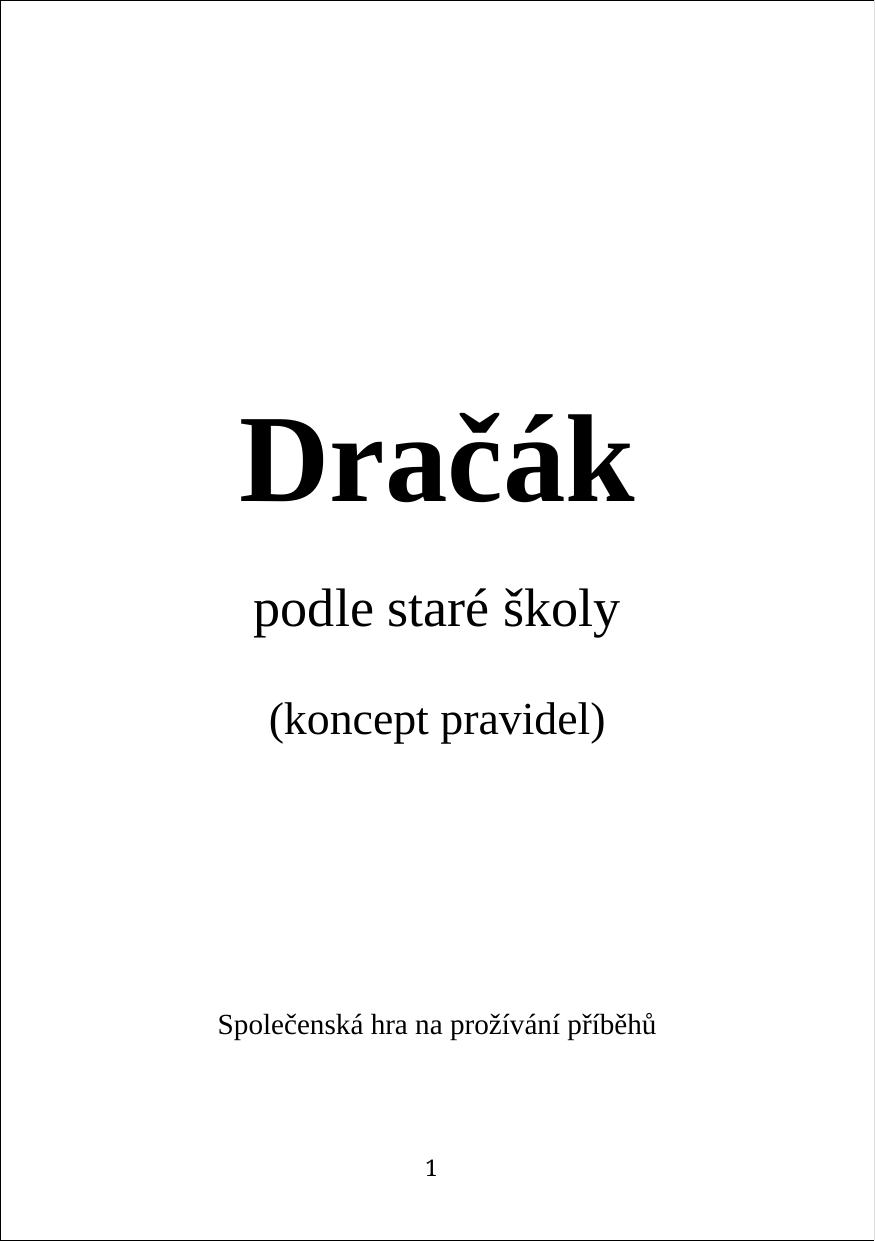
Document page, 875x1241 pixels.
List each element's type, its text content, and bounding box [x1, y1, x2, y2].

text podle staré školy [118, 576, 756, 638]
text Společenská hra na prožívání příběhů [118, 1007, 756, 1041]
text (koncept pravidel) [118, 691, 756, 744]
text Dračák [118, 384, 756, 528]
